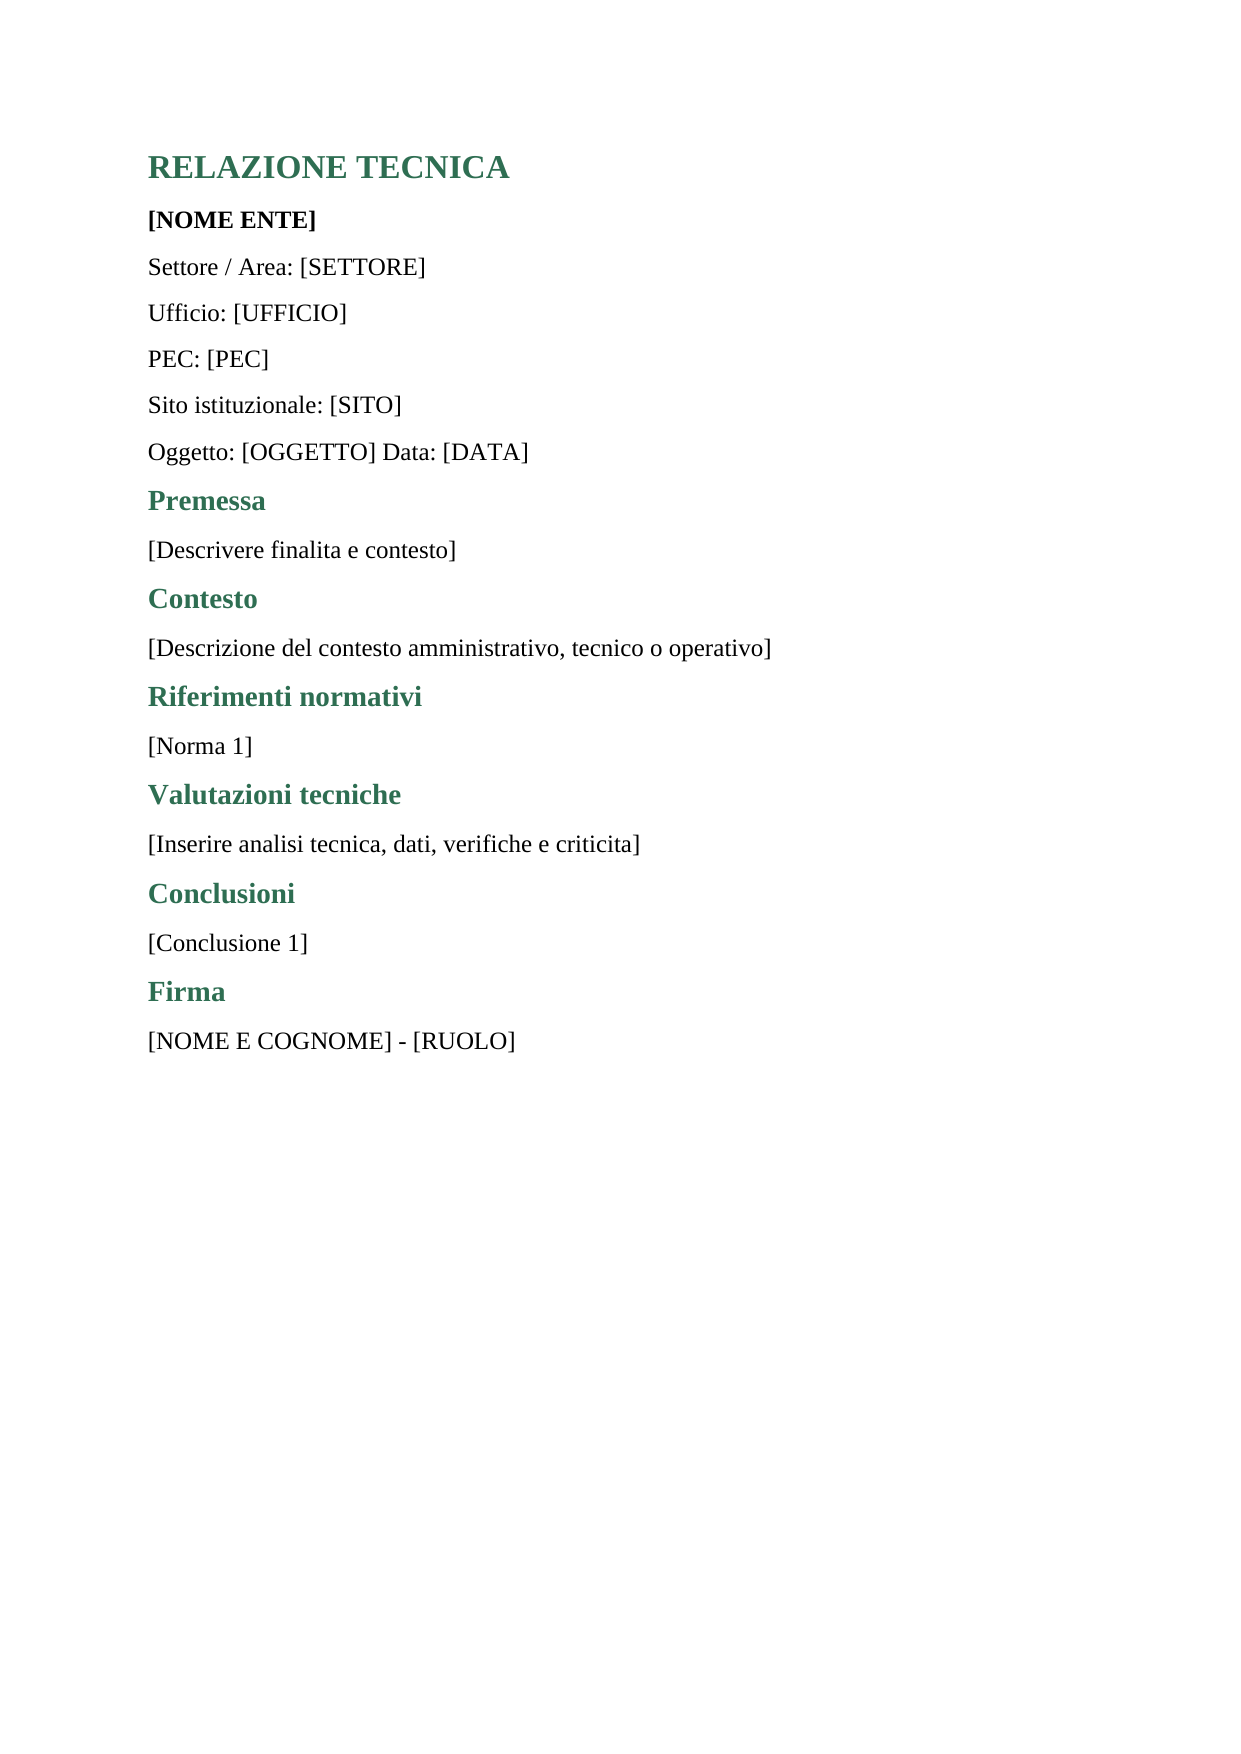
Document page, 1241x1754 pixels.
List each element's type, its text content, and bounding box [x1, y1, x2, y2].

text Firma [148, 974, 1122, 1007]
text Oggetto: [OGGETTO] Data: [DATA] [148, 437, 1122, 465]
text Settore / Area: [SETTORE] [148, 252, 1122, 280]
text Contesto [148, 581, 1122, 614]
text [NOME ENTE] [148, 205, 1122, 234]
text [Inserire analisi tecnica, dati, verifiche e criticita] [148, 829, 1122, 858]
text [Conclusione 1] [148, 928, 1122, 956]
text Valutazioni tecniche [148, 777, 1122, 811]
text Riferimenti normativi [148, 679, 1122, 713]
text [Descrivere finalita e contesto] [148, 535, 1122, 563]
text [NOME E COGNOME] - [RUOLO] [148, 1026, 1122, 1055]
text Premessa [148, 483, 1122, 516]
text RELAZIONE TECNICA [148, 148, 1122, 186]
text Conclusioni [148, 876, 1122, 909]
text [Norma 1] [148, 731, 1122, 760]
text [Descrizione del contesto amministrativo, tecnico o operativo] [148, 633, 1122, 662]
text Sito istituzionale: [SITO] [148, 390, 1122, 419]
text PEC: [PEC] [148, 344, 1122, 373]
text Ufficio: [UFFICIO] [148, 298, 1122, 327]
